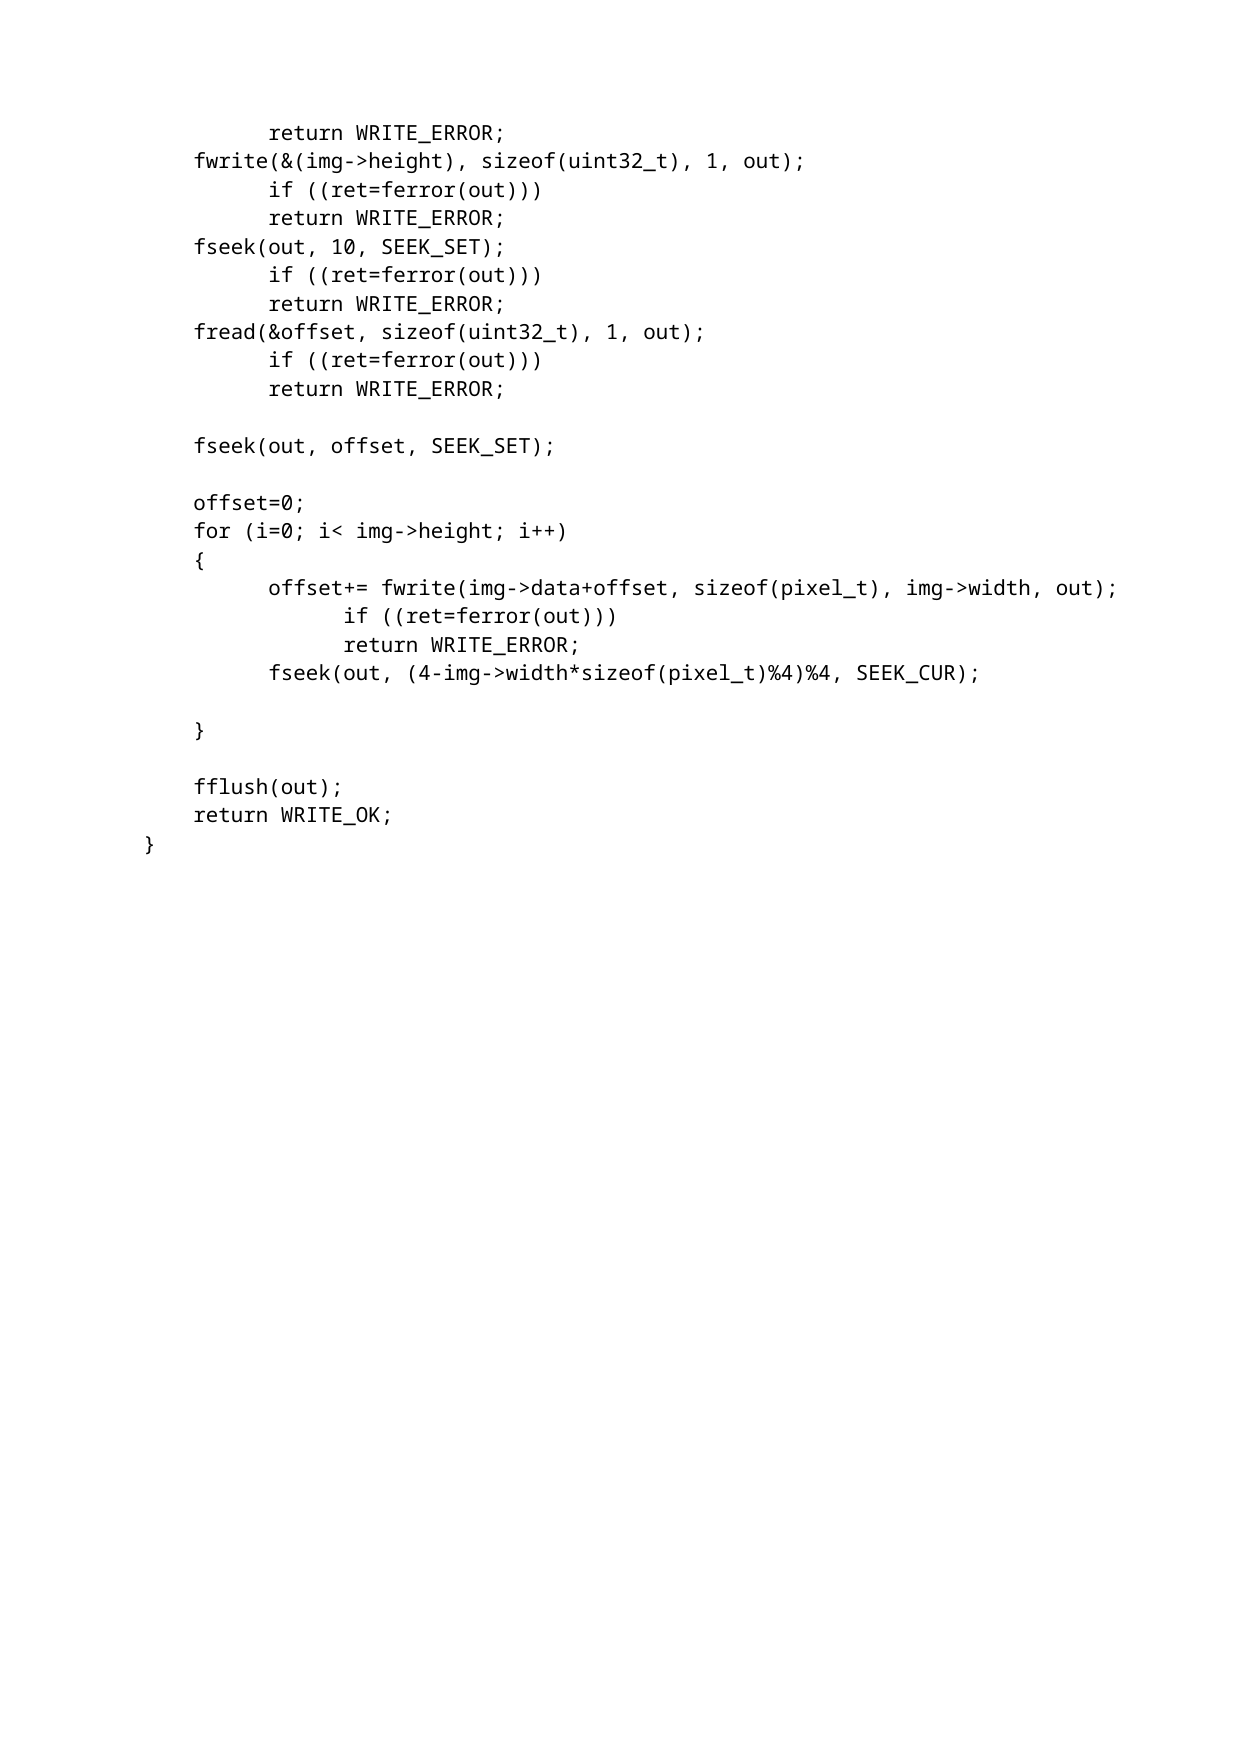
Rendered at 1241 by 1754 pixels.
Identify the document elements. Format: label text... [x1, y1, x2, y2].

text for (i=0; i< img->height; i++) [118, 516, 1181, 545]
text return WRITE_ERROR; [118, 289, 1181, 317]
text offset=0; [118, 488, 1181, 516]
text fread(&offset, sizeof(uint32_t), 1, out); [118, 317, 1181, 346]
text if ((ret=ferror(out))) [118, 260, 1181, 289]
text return WRITE_ERROR; [118, 630, 1181, 658]
text return WRITE_ERROR; [118, 118, 1181, 147]
text return WRITE_ERROR; [118, 374, 1181, 402]
text fflush(out); [118, 772, 1181, 801]
text } [118, 715, 1181, 744]
text if ((ret=ferror(out))) [118, 346, 1181, 374]
text fseek(out, offset, SEEK_SET); [118, 431, 1181, 459]
text return WRITE_ERROR; [118, 203, 1181, 232]
text fwrite(&(img->height), sizeof(uint32_t), 1, out); [118, 147, 1181, 175]
text } [118, 829, 1181, 857]
text if ((ret=ferror(out))) [118, 602, 1181, 630]
text fseek(out, (4-img->width*sizeof(pixel_t)%4)%4, SEEK_CUR); [118, 658, 1181, 687]
text fseek(out, 10, SEEK_SET); [118, 232, 1181, 260]
text { [118, 545, 1181, 573]
text return WRITE_OK; [118, 801, 1181, 829]
text offset+= fwrite(img->data+offset, sizeof(pixel_t), img->width, out); [118, 573, 1181, 602]
text if ((ret=ferror(out))) [118, 175, 1181, 203]
